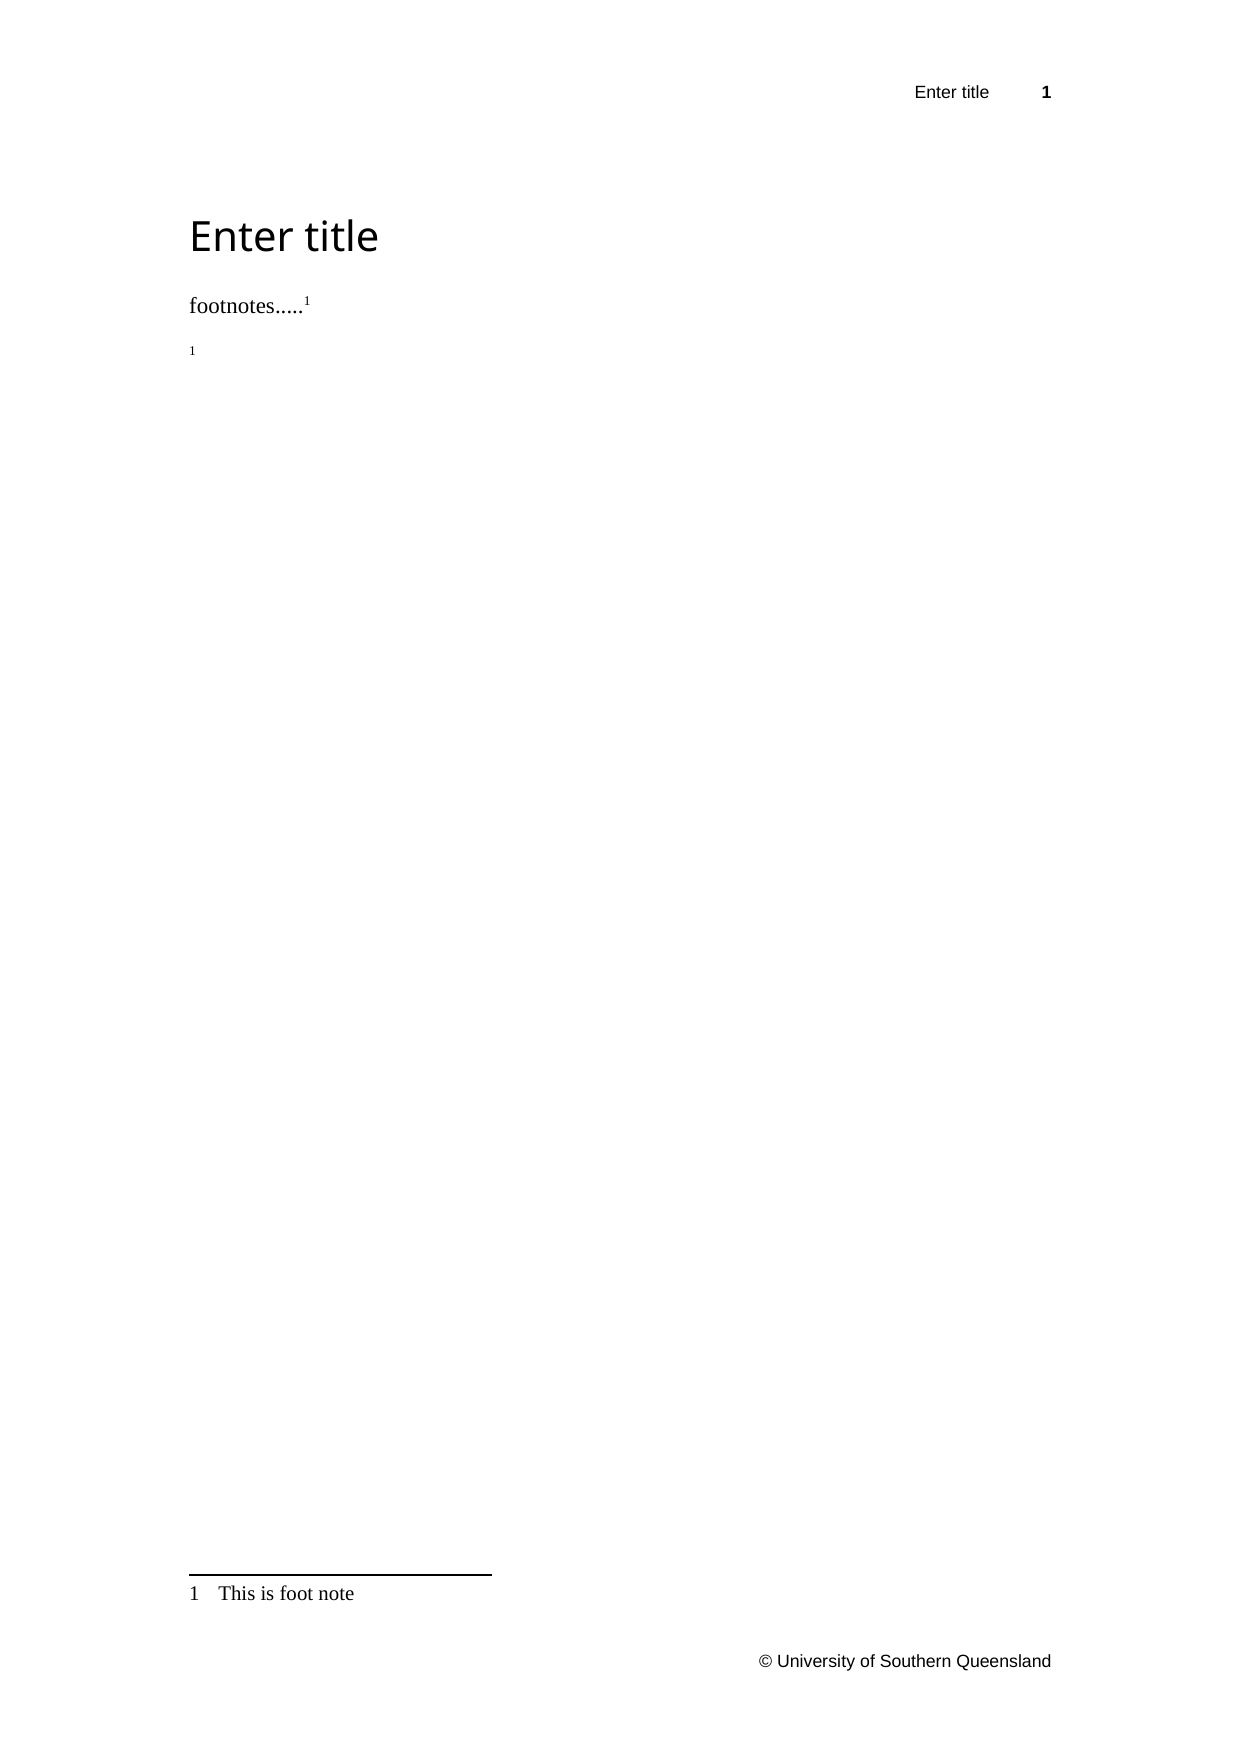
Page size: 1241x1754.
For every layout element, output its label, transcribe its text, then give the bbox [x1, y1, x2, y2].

text footnotes..... [189, 293, 1051, 319]
text This is foot note [189, 1581, 1051, 1604]
title Enter title [189, 207, 1051, 264]
